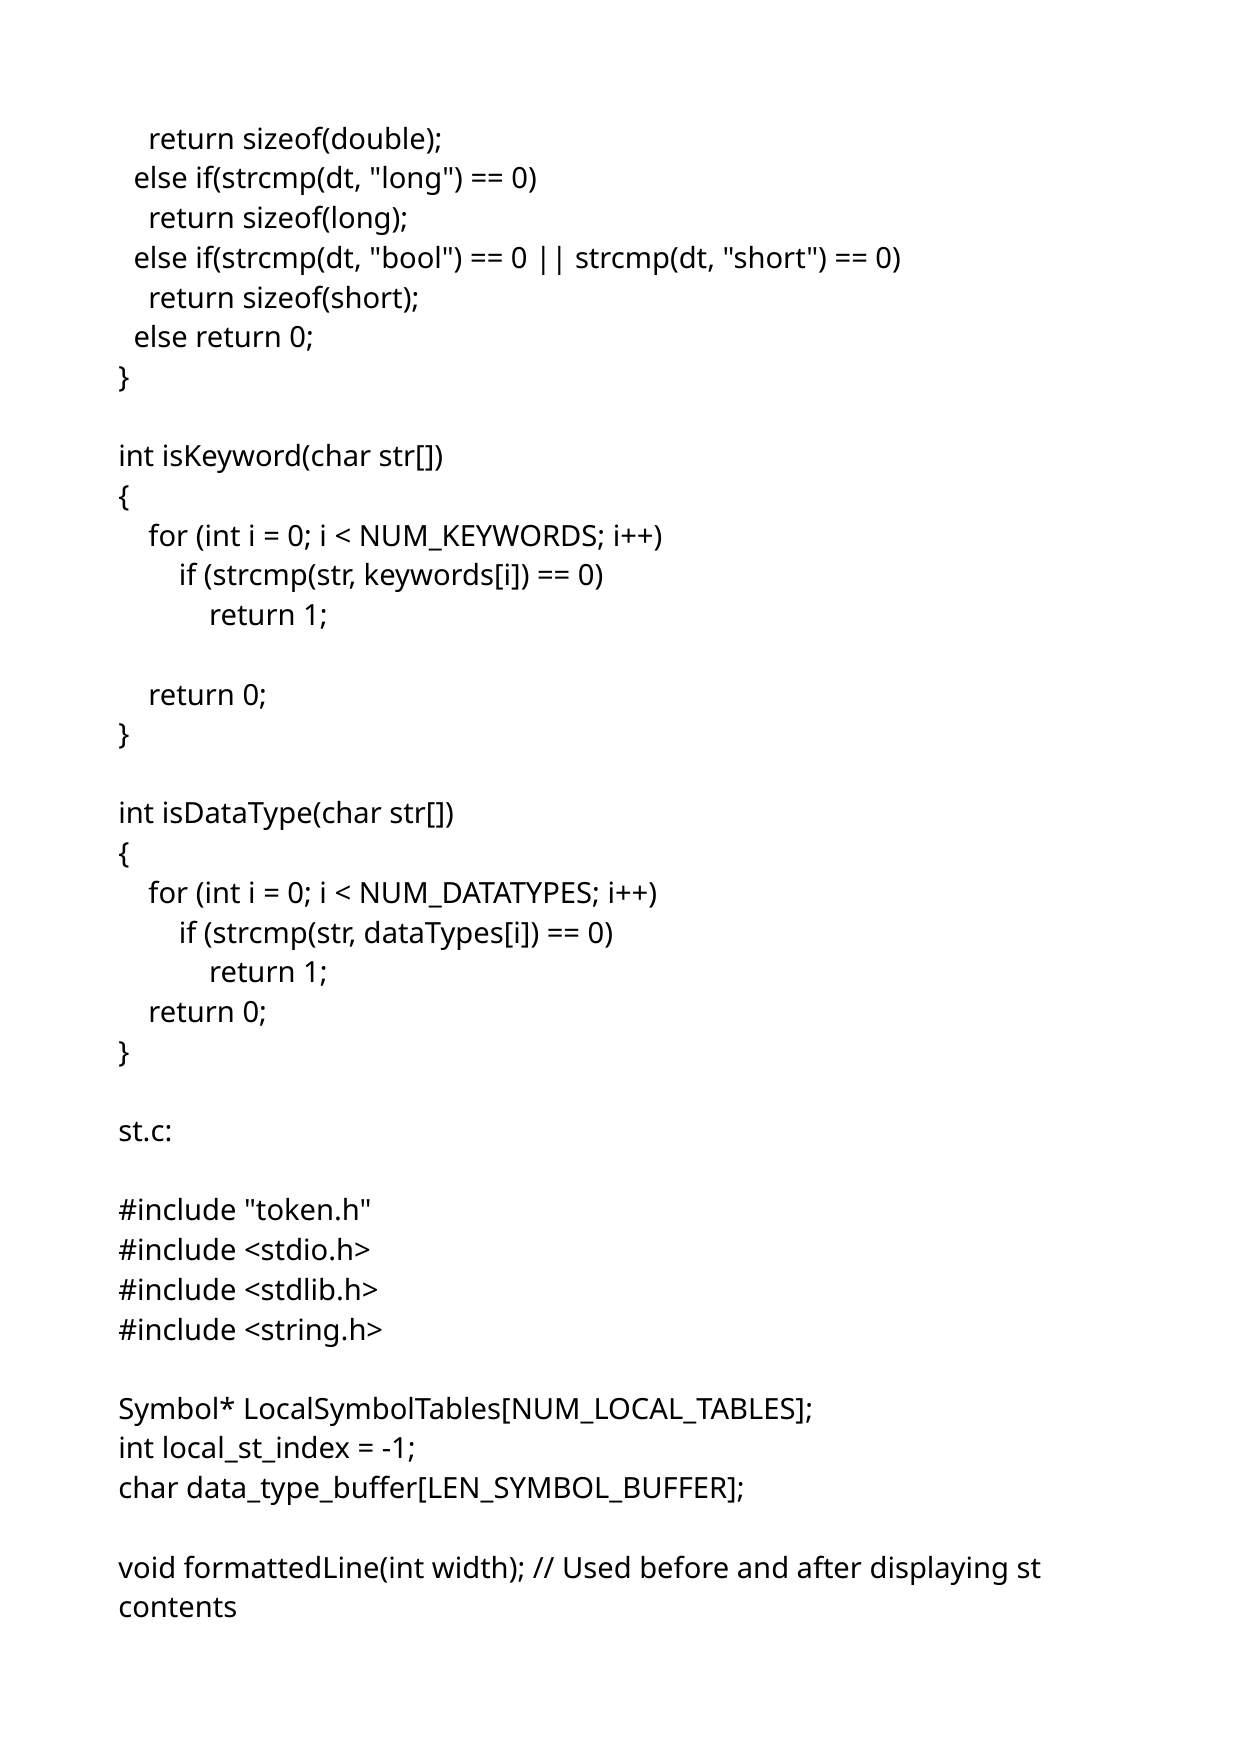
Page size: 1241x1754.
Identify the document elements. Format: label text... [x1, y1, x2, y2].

text int local_st_index = -1; [118, 1428, 1122, 1467]
text return 0; [118, 674, 1122, 713]
text char data_type_buffer[LEN_SYMBOL_BUFFER]; [118, 1467, 1122, 1507]
text return 0; [118, 991, 1122, 1031]
text { [118, 475, 1122, 515]
text } [118, 713, 1122, 753]
text st.c: [118, 1110, 1122, 1150]
text for (int i = 0; i < NUM_KEYWORDS; i++) [118, 515, 1122, 555]
text return sizeof(long); [118, 197, 1122, 237]
text int isDataType(char str[]) [118, 793, 1122, 832]
text for (int i = 0; i < NUM_DATATYPES; i++) [118, 872, 1122, 912]
text return sizeof(short); [118, 277, 1122, 317]
text if (strcmp(str, keywords[i]) == 0) [118, 555, 1122, 594]
text #include <string.h> [118, 1309, 1122, 1348]
text return 1; [118, 952, 1122, 991]
text #include <stdlib.h> [118, 1269, 1122, 1309]
text #include "token.h" [118, 1190, 1122, 1229]
text #include <stdio.h> [118, 1229, 1122, 1269]
text { [118, 832, 1122, 872]
text else if(strcmp(dt, "bool") == 0 || strcmp(dt, "short") == 0) [118, 237, 1122, 277]
text Symbol* LocalSymbolTables[NUM_LOCAL_TABLES]; [118, 1388, 1122, 1428]
text else return 0; [118, 317, 1122, 356]
text if (strcmp(str, dataTypes[i]) == 0) [118, 912, 1122, 952]
text int isKeyword(char str[]) [118, 436, 1122, 475]
text return 1; [118, 594, 1122, 634]
text } [118, 356, 1122, 396]
text else if(strcmp(dt, "long") == 0) [118, 158, 1122, 197]
text } [118, 1031, 1122, 1071]
text void formattedLine(int width); // Used before and after displaying st contents [118, 1547, 1122, 1626]
text return sizeof(double); [118, 118, 1122, 158]
